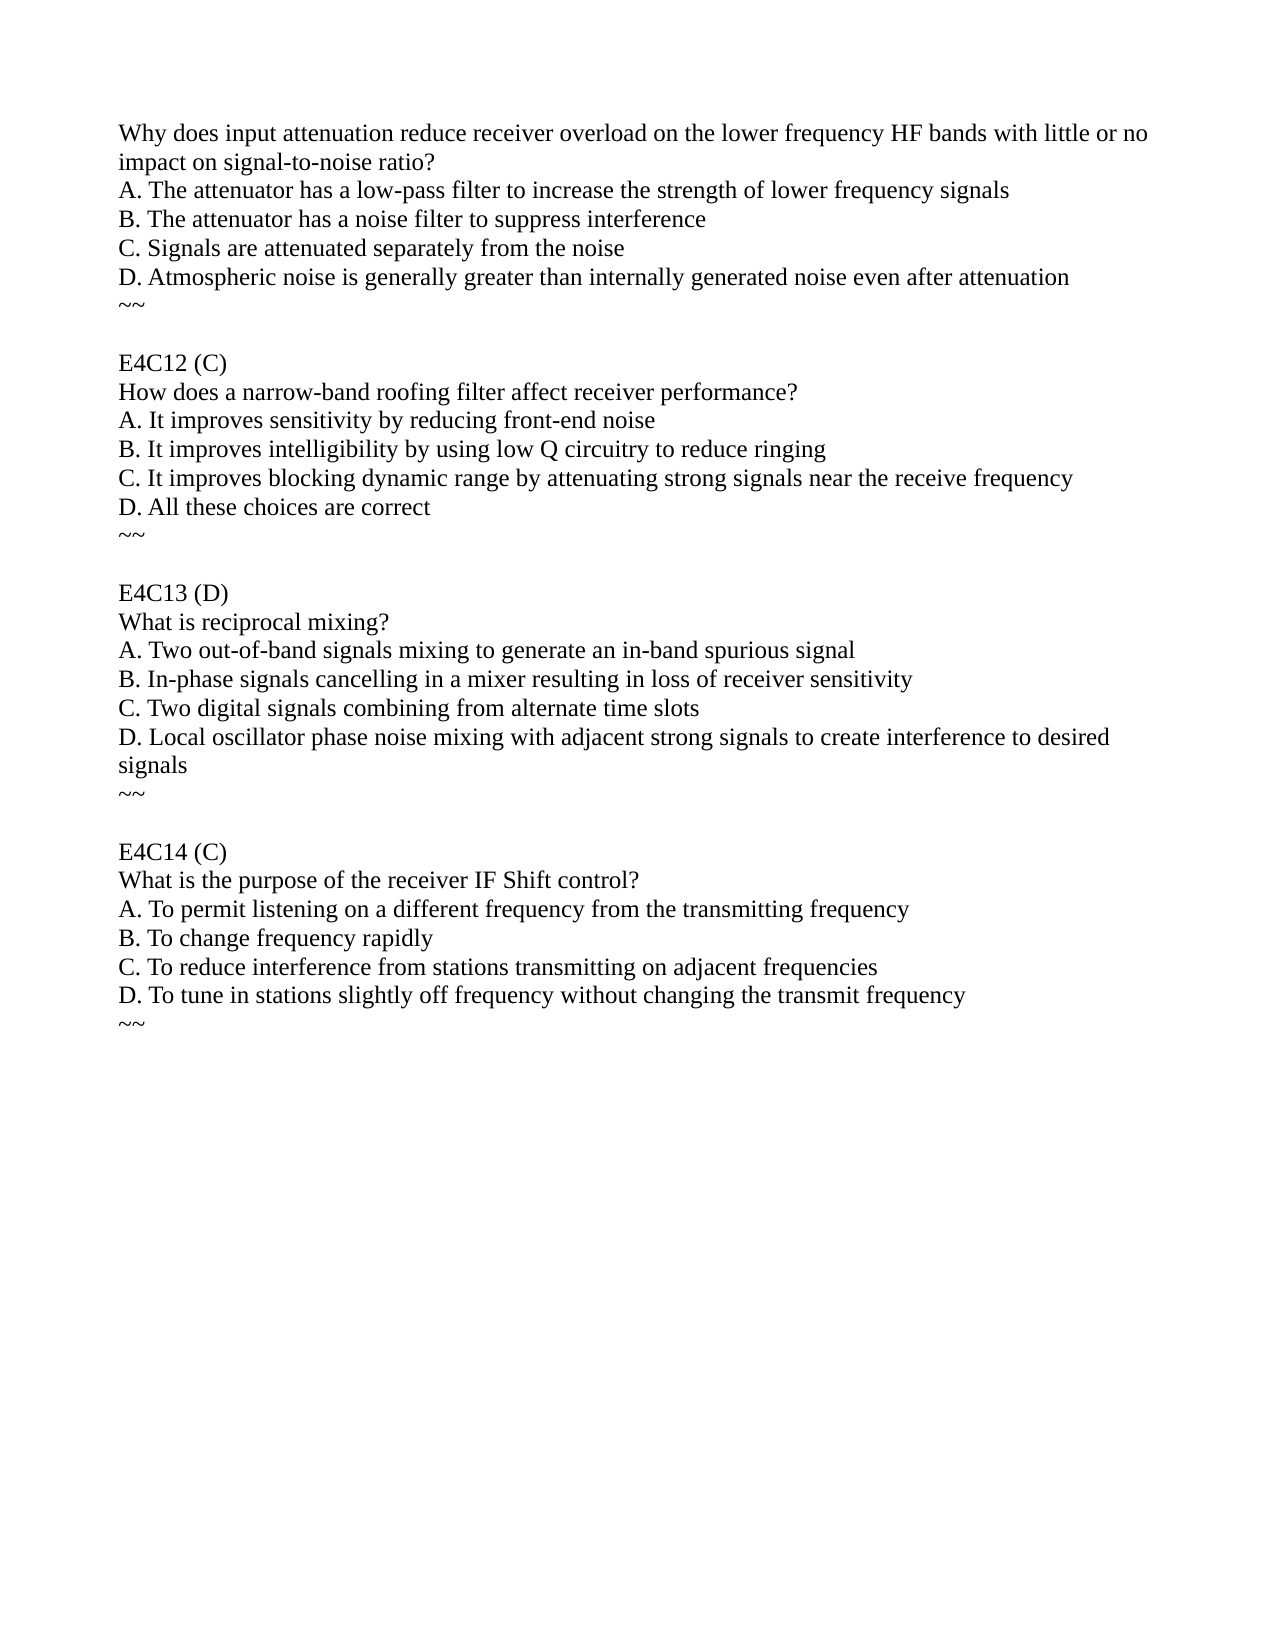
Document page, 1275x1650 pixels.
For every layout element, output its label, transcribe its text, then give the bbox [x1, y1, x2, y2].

text A. Two out-of-band signals mixing to generate an in-band spurious signal [118, 636, 1157, 664]
text ~~ [118, 521, 1157, 549]
text C. It improves blocking dynamic range by attenuating strong signals near the receive frequency [118, 463, 1157, 492]
text B. The attenuator has a noise filter to suppress interference [118, 204, 1157, 233]
text B. It improves intelligibility by using low Q circuitry to reduce ringing [118, 434, 1157, 463]
text E4C14 (C) [118, 837, 1157, 866]
text D. Atmospheric noise is generally greater than internally generated noise even after attenuation [118, 262, 1157, 291]
text What is the purpose of the receiver IF Shift control? [118, 866, 1157, 894]
text ~~ [118, 1009, 1157, 1038]
text A. It improves sensitivity by reducing front-end noise [118, 406, 1157, 434]
text E4C13 (D) [118, 578, 1157, 607]
text D. All these choices are correct [118, 492, 1157, 521]
text Why does input attenuation reduce receiver overload on the lower frequency HF bands with little or no impact on signal-to-noise ratio? [118, 118, 1157, 176]
text How does a narrow-band roofing filter affect receiver performance? [118, 377, 1157, 406]
text ~~ [118, 779, 1157, 808]
text D. To tune in stations slightly off frequency without changing the transmit frequency [118, 981, 1157, 1009]
text E4C12 (C) [118, 348, 1157, 377]
text What is reciprocal mixing? [118, 607, 1157, 636]
text D. Local oscillator phase noise mixing with adjacent strong signals to create interference to desired signals [118, 722, 1157, 779]
text ~~ [118, 291, 1157, 319]
text B. To change frequency rapidly [118, 923, 1157, 952]
text A. The attenuator has a low-pass filter to increase the strength of lower frequency signals [118, 176, 1157, 204]
text C. Signals are attenuated separately from the noise [118, 233, 1157, 262]
text C. Two digital signals combining from alternate time slots [118, 693, 1157, 722]
text B. In-phase signals cancelling in a mixer resulting in loss of receiver sensitivity [118, 664, 1157, 693]
text A. To permit listening on a different frequency from the transmitting frequency [118, 894, 1157, 923]
text C. To reduce interference from stations transmitting on adjacent frequencies [118, 952, 1157, 981]
